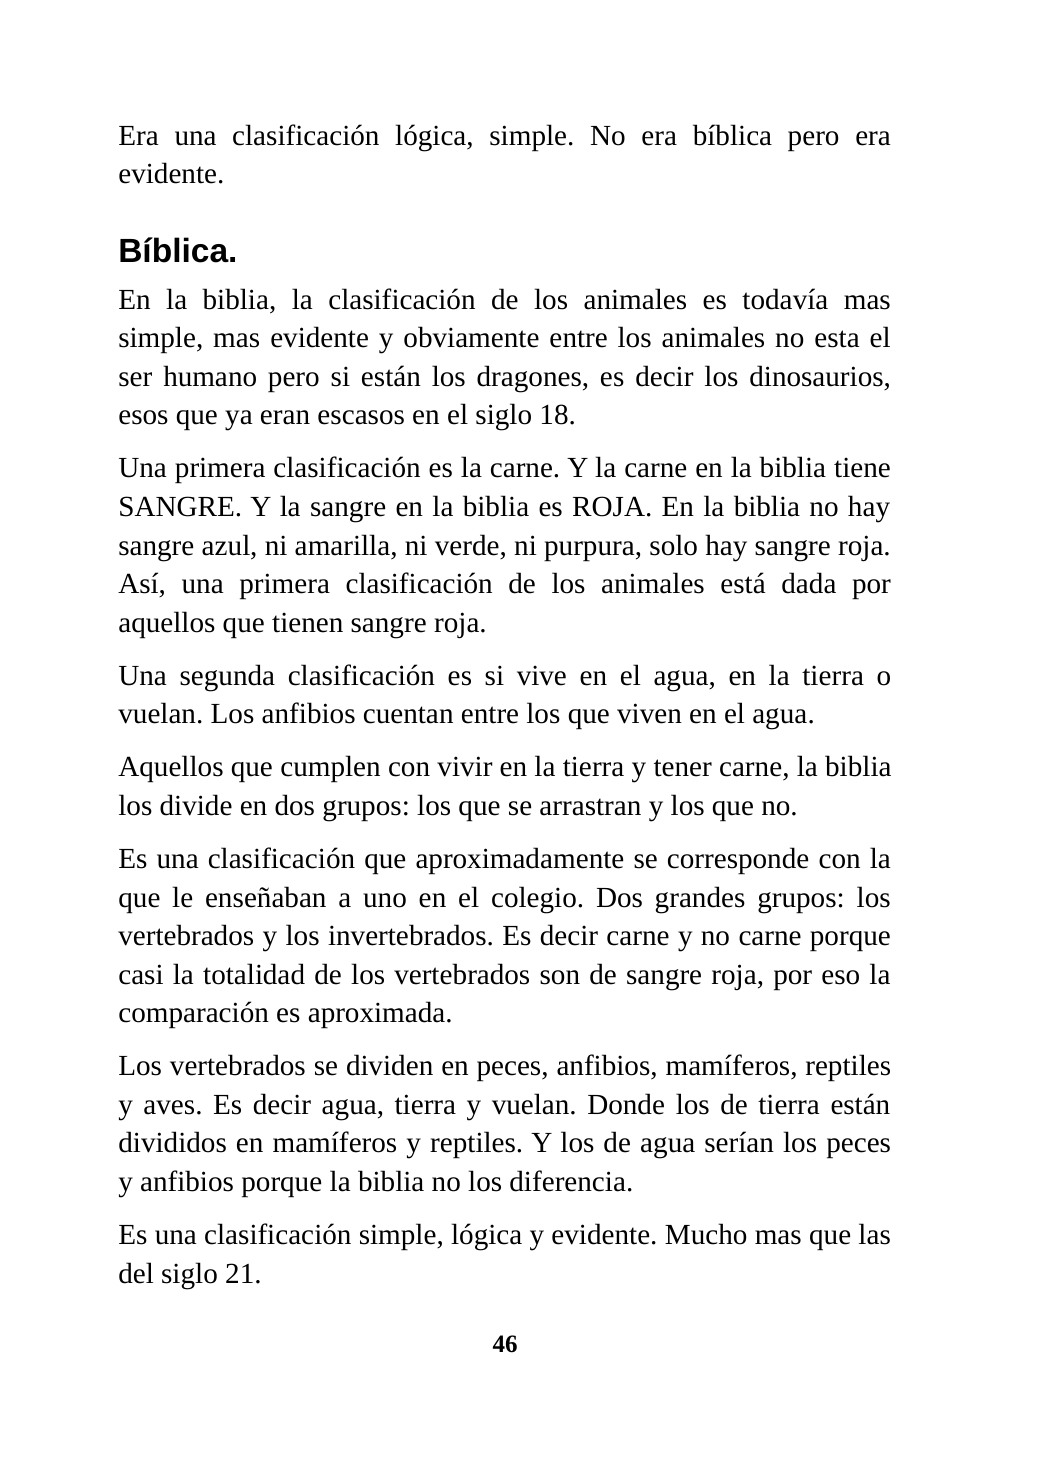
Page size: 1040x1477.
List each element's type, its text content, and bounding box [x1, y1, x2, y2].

text Es una clasificación simple, lógica y evidente. Mucho mas que las del siglo 21. [118, 1217, 892, 1289]
text En la biblia, la clasificación de los animales es todavía mas simple, mas evidente y obviamente entre los animales no esta el ser humano pero si están los dragones, es decir los dinosaurios, esos que ya eran escasos en el siglo 18. [118, 282, 892, 431]
text Los vertebrados se dividen en peces, anfibios, mamíferos, reptiles y aves. Es decir agua, tierra y vuelan. Donde los de tierra están divididos en mamíferos y reptiles. Y los de agua serían los peces y anfibios porque la biblia no los diferencia. [118, 1048, 892, 1198]
text Es una clasificación que aproximadamente se corresponde con la que le enseñaban a uno en el colegio. Dos grandes grupos: los vertebrados y los invertebrados. Es decir carne y no carne porque casi la totalidad de los vertebrados son de sangre roja, por eso la comparación es aproximada. [118, 841, 892, 1029]
text Aquellos que cumplen con vivir en la tierra y tener carne, la biblia los divide en dos grupos: los que se arrastran y los que no. [118, 749, 892, 822]
text Una primera clasificación es la carne. Y la carne en la biblia tiene SANGRE. Y la sangre en la biblia es ROJA. En la biblia no hay sangre azul, ni amarilla, ni verde, ni purpura, solo hay sangre roja. Así, una primera clasificación de los animales está dada por aquellos que tienen sangre roja. [118, 451, 892, 638]
subtitle Bíblica. [118, 231, 892, 269]
text Una segunda clasificación es si vive en el agua, en la tierra o vuelan. Los anfibios cuentan entre los que viven en el agua. [118, 658, 892, 730]
text Era una clasificación lógica, simple. No era bíblica pero era evidente. [118, 118, 892, 190]
